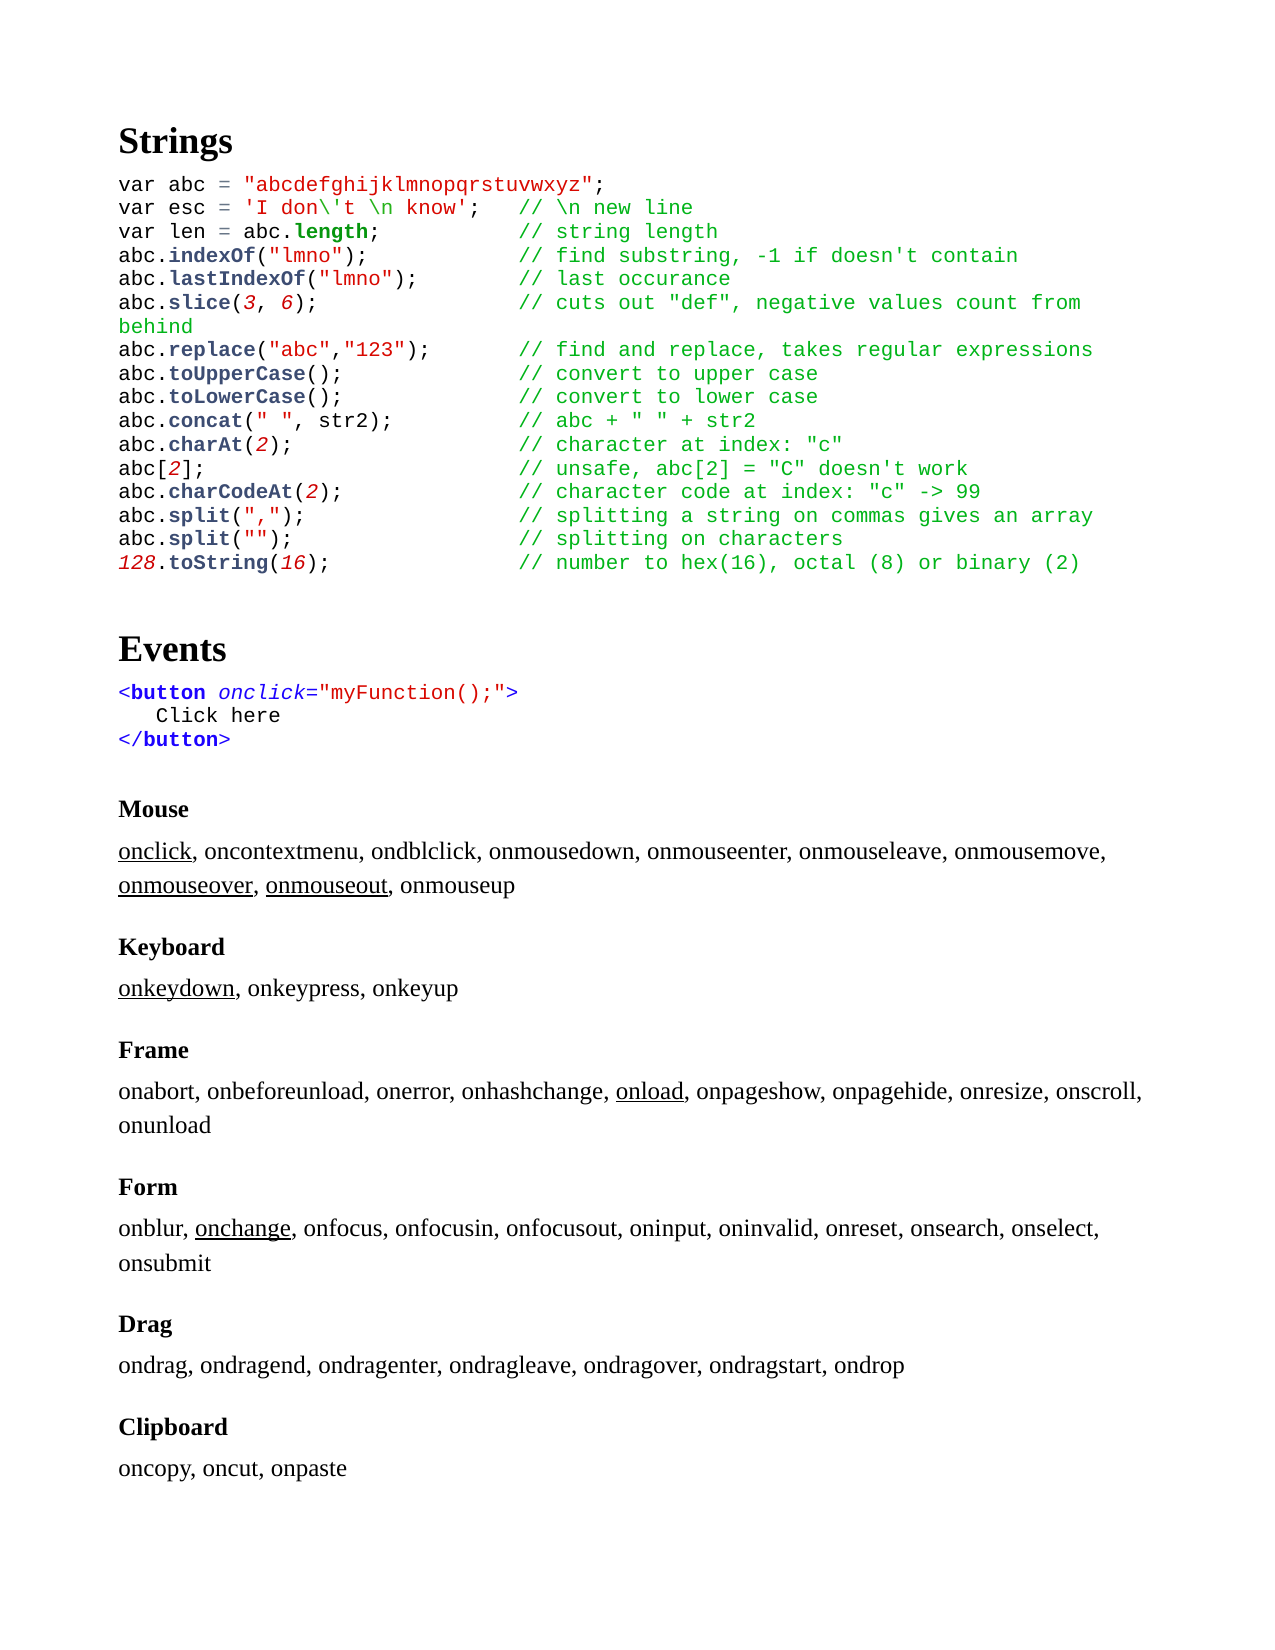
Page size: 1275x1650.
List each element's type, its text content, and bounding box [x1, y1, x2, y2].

text Click here [118, 705, 1157, 729]
text ondrag, ondragend, ondragenter, ondragleave, ondragover, ondragstart, ondrop [118, 1351, 1157, 1379]
text oncopy, oncut, onpaste [118, 1453, 1157, 1482]
text </button> [118, 729, 1157, 753]
text abc.split(","); // splitting a string on commas gives an array [118, 505, 1157, 528]
subtitle Clipboard [118, 1412, 1157, 1441]
text onclick, oncontextmenu, ondblclick, onmousedown, onmouseenter, onmouseleave, onmousemove, onmouseover, onmouseout, onmouseup [118, 836, 1157, 899]
subtitle Mouse [118, 794, 1157, 823]
text abc.lastIndexOf("lmno"); // last occurance [118, 268, 1157, 292]
text abc.toUpperCase(); // convert to upper case [118, 363, 1157, 387]
text var len = abc.length; // string length [118, 221, 1157, 245]
text abc.replace("abc","123"); // find and replace, takes regular expressions [118, 339, 1157, 363]
subtitle Form [118, 1172, 1157, 1201]
text 128.toString(16); // number to hex(16), octal (8) or binary (2) [118, 552, 1157, 576]
text abc.charCodeAt(2); // character code at index: "c" -> 99 [118, 481, 1157, 505]
text onabort, onbeforeunload, onerror, onhashchange, onload, onpageshow, onpagehide, onresize, onscroll, onunload [118, 1076, 1157, 1139]
text abc[2]; // unsafe, abc[2] = "C" doesn't work [118, 457, 1157, 481]
text onblur, onchange, onfocus, onfocusin, onfocusout, oninput, oninvalid, onreset, onsearch, onselect, onsubmit [118, 1213, 1157, 1276]
subtitle Keyboard [118, 932, 1157, 961]
text abc.slice(3, 6); // cuts out "def", negative values count from behind [118, 292, 1157, 339]
text abc.split(""); // splitting on characters [118, 528, 1157, 552]
subtitle Drag [118, 1309, 1157, 1338]
text var esc = 'I don\'t \n know'; // \n new line [118, 197, 1157, 221]
subtitle Events [118, 626, 1157, 669]
text abc.concat(" ", str2); // abc + " " + str2 [118, 410, 1157, 434]
subtitle Frame [118, 1035, 1157, 1063]
subtitle Strings [118, 118, 1157, 161]
text abc.toLowerCase(); // convert to lower case [118, 387, 1157, 410]
text var abc = "abcdefghijklmnopqrstuvwxyz"; [118, 174, 1157, 197]
text onkeydown, onkeypress, onkeyup [118, 973, 1157, 1002]
text abc.indexOf("lmno"); // find substring, -1 if doesn't contain [118, 245, 1157, 268]
text abc.charAt(2); // character at index: "c" [118, 434, 1157, 457]
text <button onclick="myFunction();"> [118, 682, 1157, 705]
